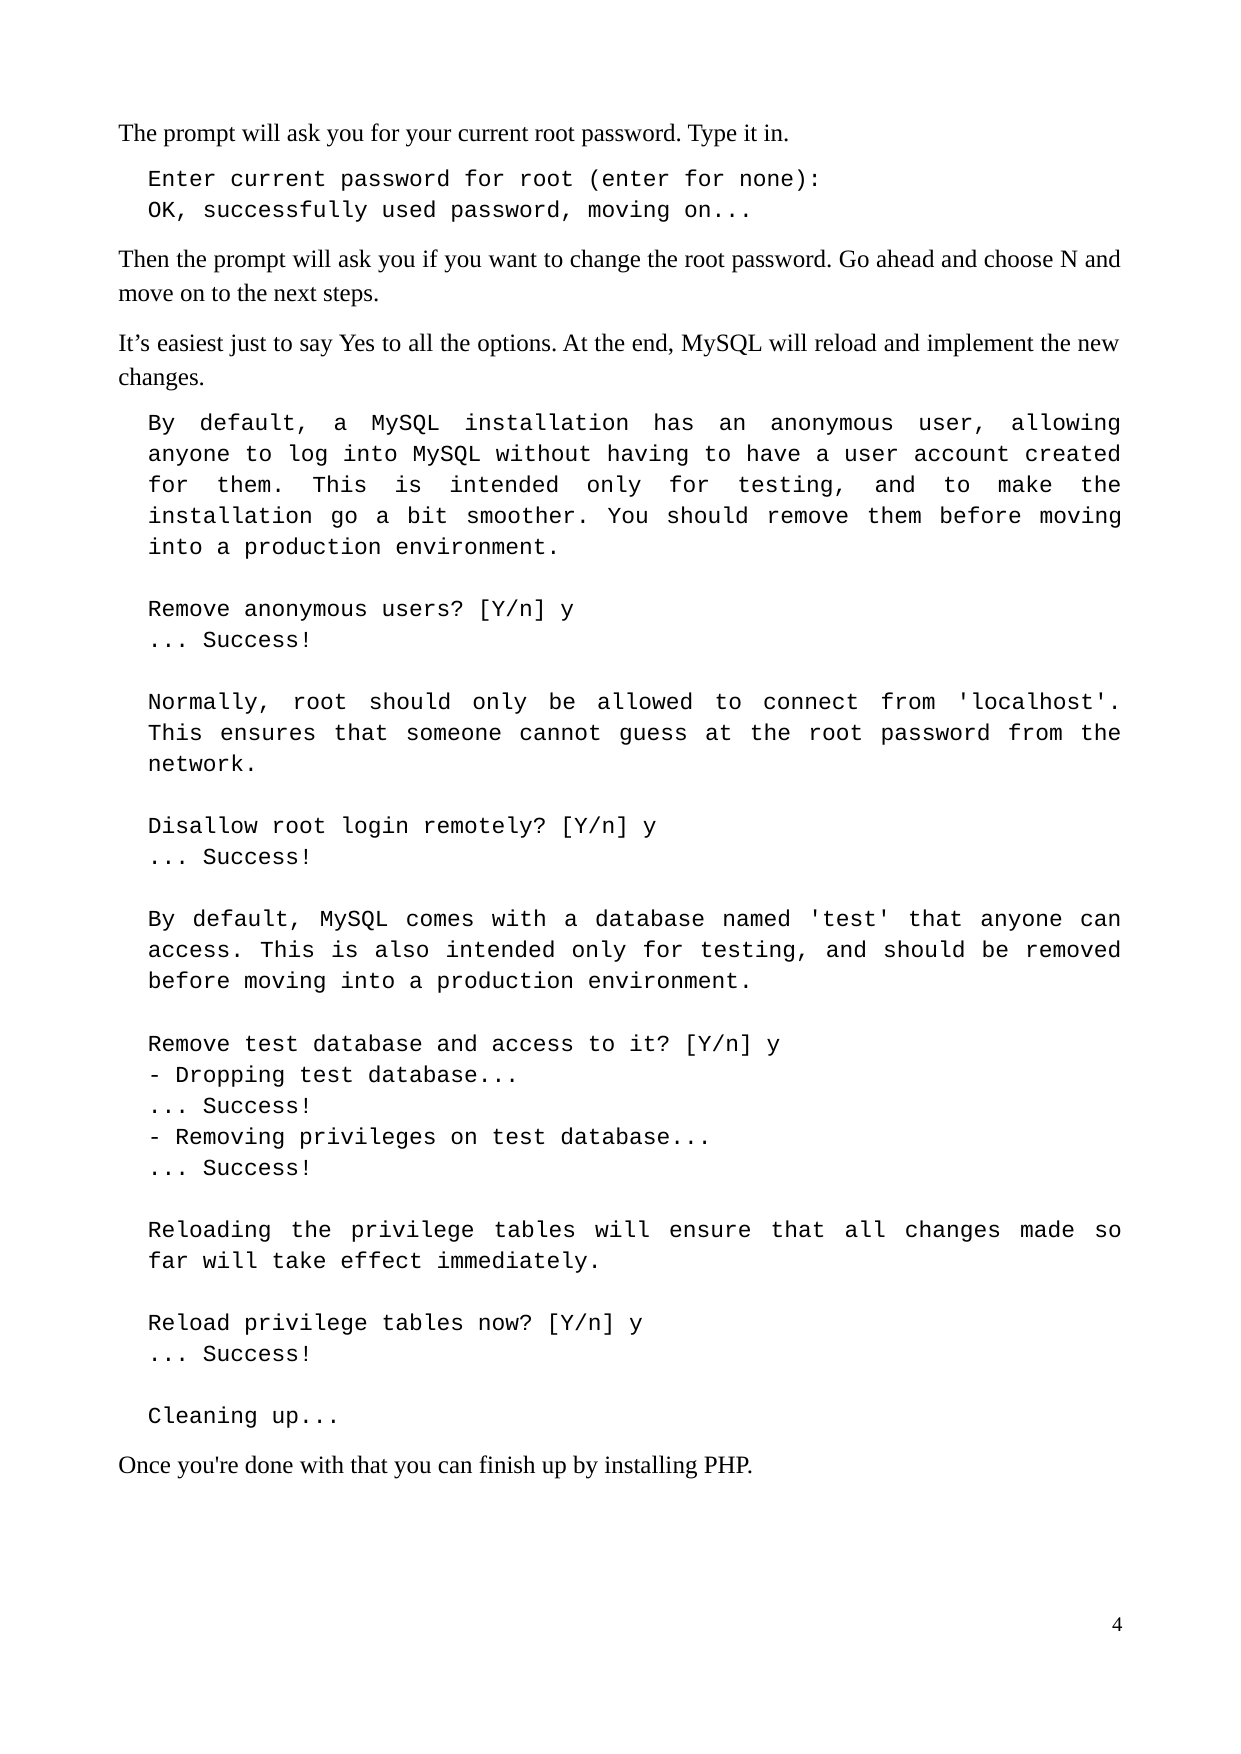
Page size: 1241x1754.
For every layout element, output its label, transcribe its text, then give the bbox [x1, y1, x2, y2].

text ... Success! [148, 628, 1122, 654]
text Disallow root login remotely? [Y/n] y [148, 815, 1122, 841]
text Once you're done with that you can finish up by installing PHP. [118, 1450, 1122, 1479]
text Cleaning up... [148, 1404, 1122, 1430]
text ... Success! [148, 1156, 1122, 1182]
text Enter current password for root (enter for none): [148, 167, 1122, 193]
text Then the prompt will ask you if you want to change the root password. Go ahead and choose N and move on to the next steps. [118, 244, 1122, 307]
text - Removing privileges on test database... [148, 1125, 1122, 1151]
text - Dropping test database... [148, 1063, 1122, 1089]
text Remove anonymous users? [Y/n] y [148, 597, 1122, 623]
text It’s easiest just to say Yes to all the options. At the end, MySQL will reload and implement the new changes. [118, 328, 1122, 391]
text Remove test database and access to it? [Y/n] y [148, 1032, 1122, 1058]
text Normally, root should only be allowed to connect from 'localhost'. This ensures that someone cannot guess at the root password from the network. [148, 691, 1122, 778]
text By default, MySQL comes with a database named 'test' that anyone can access. This is also intended only for testing, and should be removed before moving into a production environment. [148, 908, 1122, 996]
text ... Success! [148, 846, 1122, 872]
text OK, successfully used password, moving on... [148, 198, 1122, 224]
text Reload privilege tables now? [Y/n] y [148, 1311, 1122, 1337]
text The prompt will ask you for your current root password. Type it in. [118, 118, 1122, 147]
text By default, a MySQL installation has an anonymous user, allowing anyone to log into MySQL without having to have a user account created for them. This is intended only for testing, and to make the installation go a bit smoother. You should remove them before moving into a production environment. [148, 411, 1122, 561]
text ... Success! [148, 1094, 1122, 1120]
text Reloading the privilege tables will ensure that all changes made so far will take effect immediately. [148, 1218, 1122, 1275]
text ... Success! [148, 1342, 1122, 1368]
